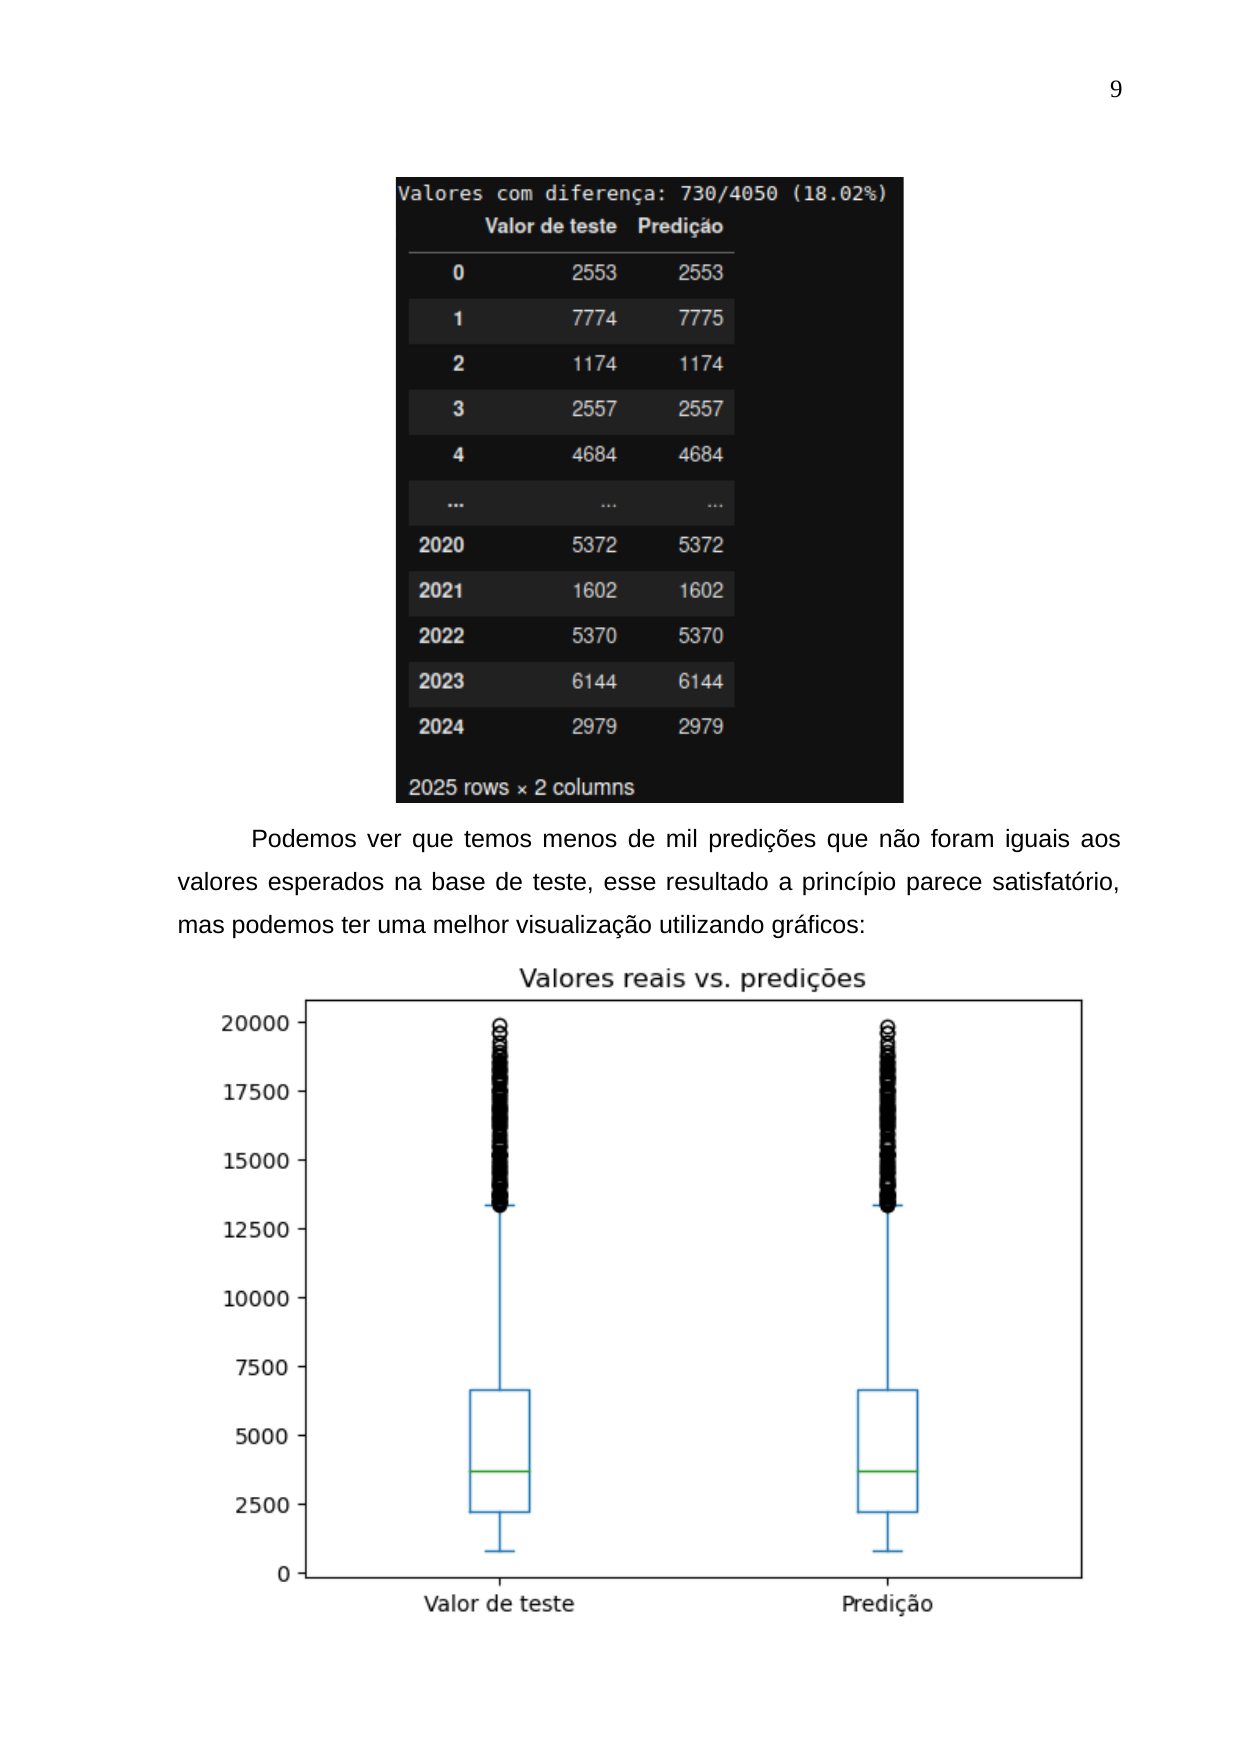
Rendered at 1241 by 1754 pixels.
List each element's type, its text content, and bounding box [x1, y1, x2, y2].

text Podemos ver que temos menos de mil predições que não foram iguais aos valores esperados na base de teste, esse resultado a princípio parece satisfatório, mas podemos ter uma melhor visualização utilizando gráficos: [177, 824, 1122, 939]
picture [395, 177, 904, 803]
picture [210, 953, 1089, 1629]
